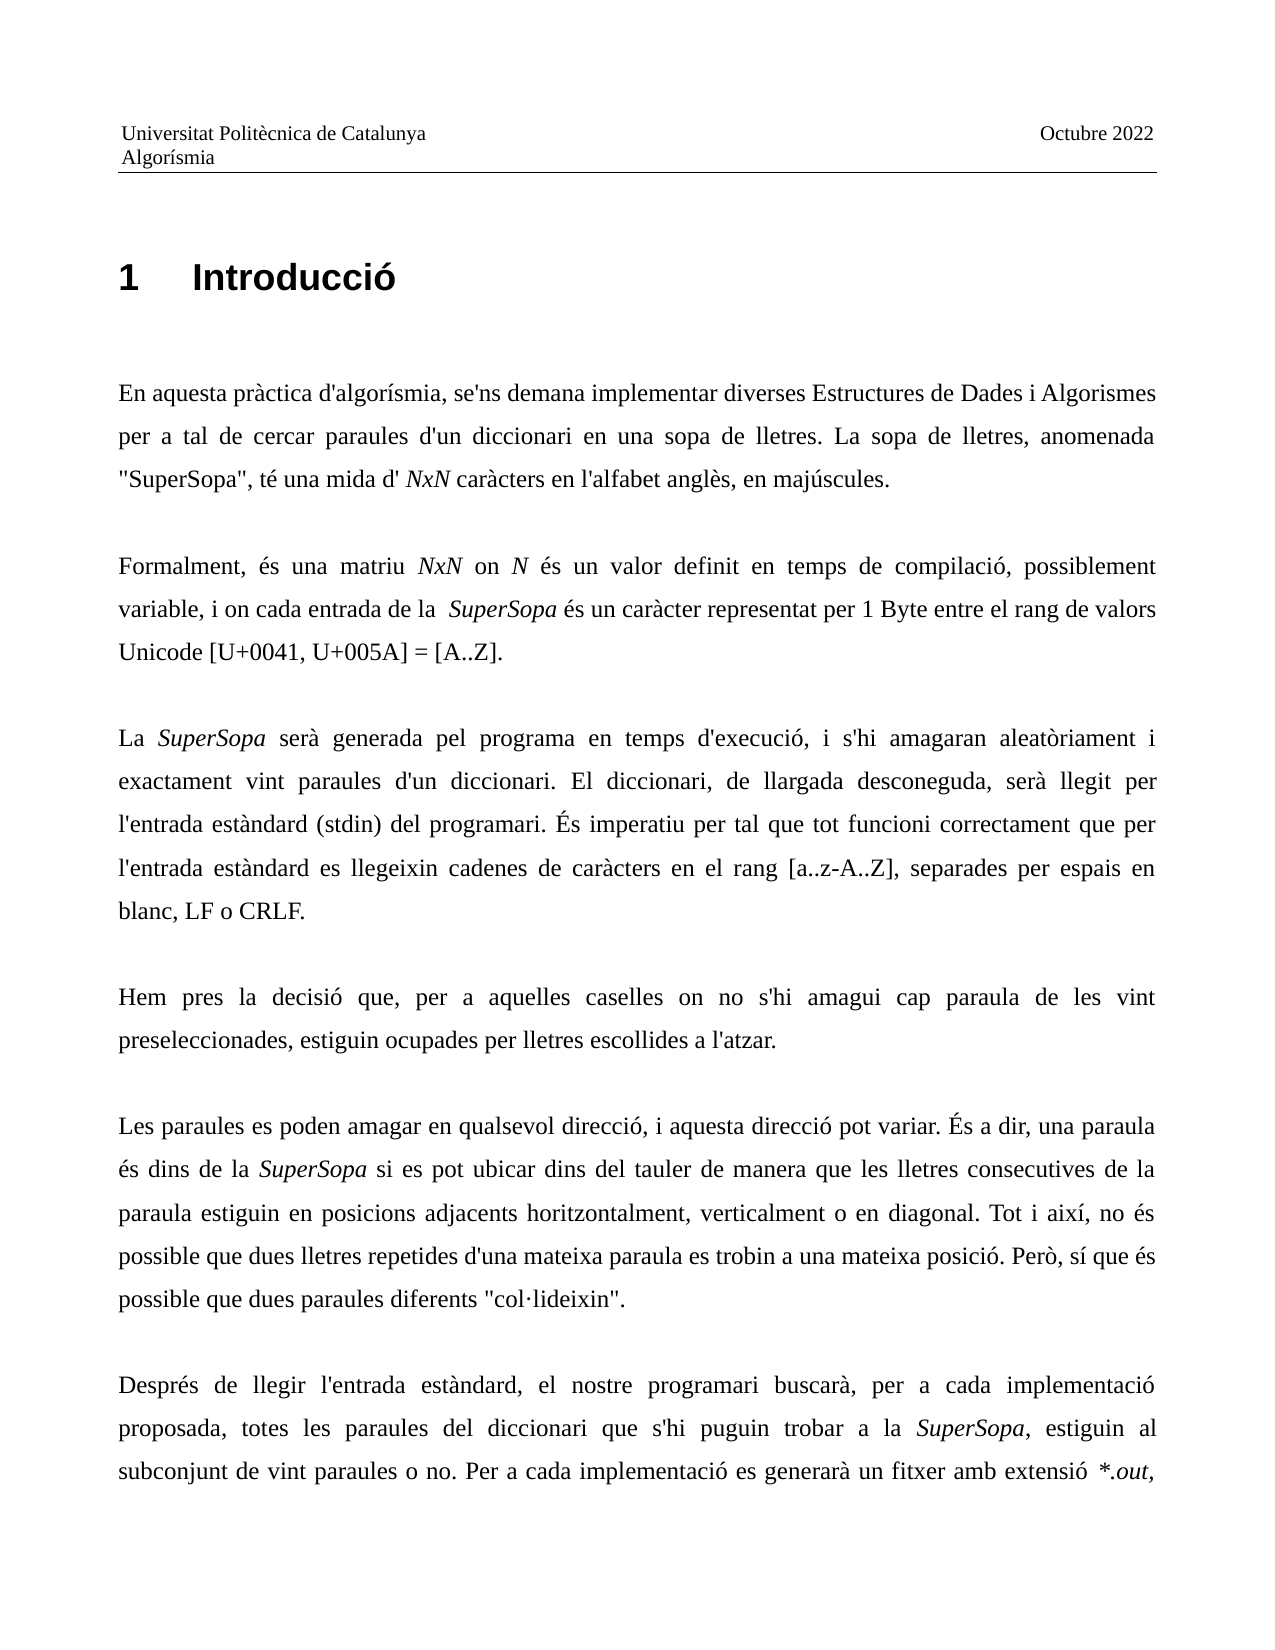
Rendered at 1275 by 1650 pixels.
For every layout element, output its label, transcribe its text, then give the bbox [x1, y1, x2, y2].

text Formalment, és una matriu NxN on N és un valor definit en temps de compilació, possiblement variable, i on cada entrada de la SuperSopa és un caràcter representat per 1 Byte entre el rang de valors Unicode [U+0041, U+005A] = [A..Z]. [118, 551, 1157, 666]
text Les paraules es poden amagar en qualsevol direcció, i aquesta direcció pot variar. És a dir, una paraula és dins de la SuperSopa si es pot ubicar dins del tauler de manera que les lletres consecutives de la paraula estiguin en posicions adjacents horitzontalment, verticalment o en diagonal. Tot i així, no és possible que dues lletres repetides d'una mateixa paraula es trobin a una mateixa posició. Però, sí que és possible que dues paraules diferents "col·lideixin". [118, 1111, 1157, 1313]
subtitle 1 Introducció [118, 256, 1157, 299]
text Després de llegir l'entrada estàndard, el nostre programari buscarà, per a cada implementació proposada, totes les paraules del diccionari que s'hi puguin trobar a la SuperSopa, estiguin al subconjunt de vint paraules o no. Per a cada implementació es generarà un fitxer amb extensió *.out, [118, 1370, 1157, 1485]
text En aquesta pràctica d'algorísmia, se'ns demana implementar diverses Estructures de Dades i Algorismes per a tal de cercar paraules d'un diccionari en una sopa de lletres. La sopa de lletres, anomenada "SuperSopa", té una mida d' NxN caràcters en l'alfabet anglès, en majúscules. [118, 378, 1157, 493]
text Hem pres la decisió que, per a aquelles caselles on no s'hi amagui cap paraula de les vint preseleccionades, estiguin ocupades per lletres escollides a l'atzar. [118, 982, 1157, 1054]
text La SuperSopa serà generada pel programa en temps d'execució, i s'hi amagaran aleatòriament i exactament vint paraules d'un diccionari. El diccionari, de llargada desconeguda, serà llegit per l'entrada estàndard (stdin) del programari. És imperatiu per tal que tot funcioni correctament que per l'entrada estàndard es llegeixin cadenes de caràcters en el rang [a..z-A..Z], separades per espais en blanc, LF o CRLF. [118, 723, 1157, 924]
